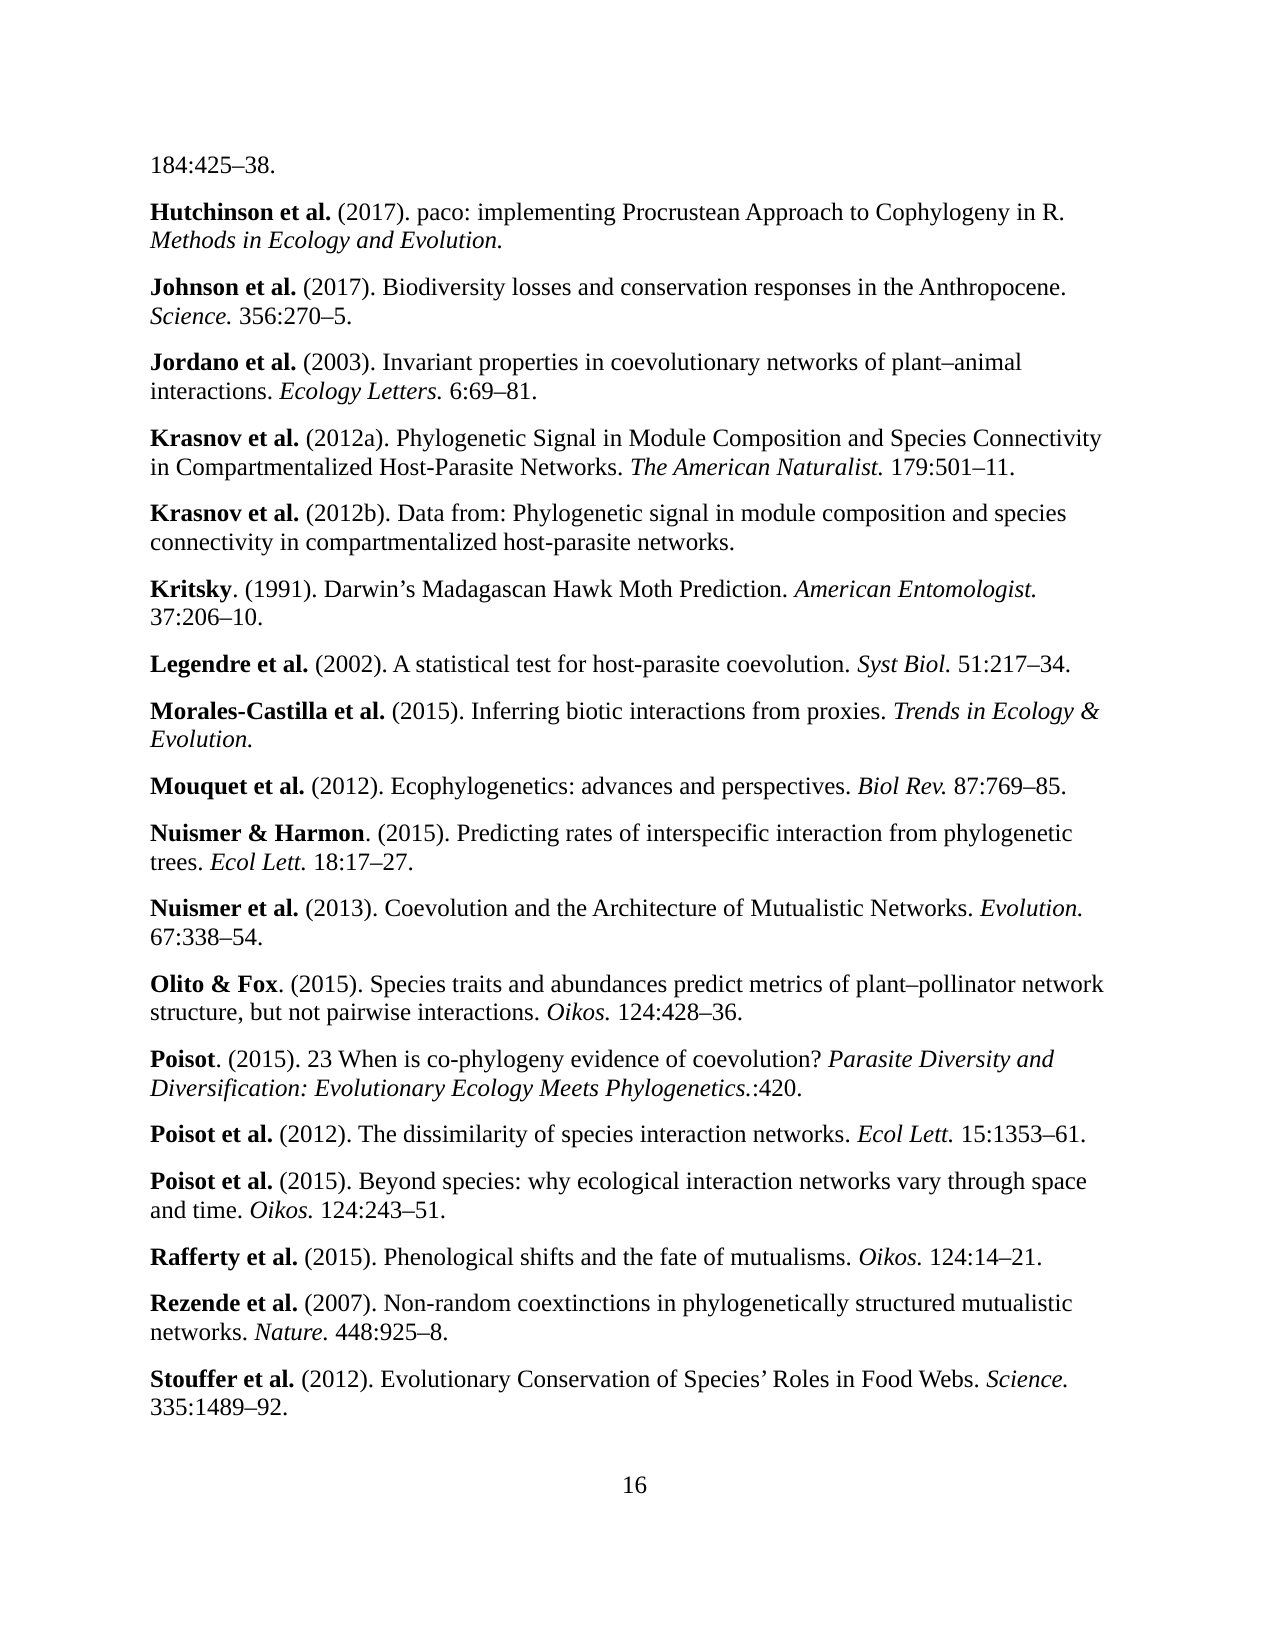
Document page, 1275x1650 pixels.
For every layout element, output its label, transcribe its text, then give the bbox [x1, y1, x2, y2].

text Jordano et al. (2003). Invariant properties in coevolutionary networks of plant–animal interactions. Ecology Letters. 6:69–81. [150, 347, 1125, 405]
text Nuismer et al. (2013). Coevolution and the Architecture of Mutualistic Networks. Evolution. 67:338–54. [150, 893, 1125, 951]
text Morales-Castilla et al. (2015). Inferring biotic interactions from proxies. Trends in Ecology & Evolution. [150, 696, 1125, 753]
text Legendre et al. (2002). A statistical test for host-parasite coevolution. Syst Biol. 51:217–34. [150, 649, 1125, 678]
text Kritsky. (1991). Darwin’s Madagascan Hawk Moth Prediction. American Entomologist. 37:206–10. [150, 574, 1125, 631]
text Poisot et al. (2012). The dissimilarity of species interaction networks. Ecol Lett. 15:1353–61. [150, 1119, 1125, 1148]
text Poisot et al. (2015). Beyond species: why ecological interaction networks vary through space and time. Oikos. 124:243–51. [150, 1166, 1125, 1224]
text Krasnov et al. (2012b). Data from: Phylogenetic signal in module composition and species connectivity in compartmentalized host-parasite networks. [150, 498, 1125, 556]
text Rafferty et al. (2015). Phenological shifts and the fate of mutualisms. Oikos. 124:14–21. [150, 1242, 1125, 1270]
text Olito & Fox. (2015). Species traits and abundances predict metrics of plant–pollinator network structure, but not pairwise interactions. Oikos. 124:428–36. [150, 969, 1125, 1026]
text Stouffer et al. (2012). Evolutionary Conservation of Species’ Roles in Food Webs. Science. 335:1489–92. [150, 1364, 1125, 1421]
text Rezende et al. (2007). Non-random coextinctions in phylogenetically structured mutualistic networks. Nature. 448:925–8. [150, 1288, 1125, 1346]
text Krasnov et al. (2012a). Phylogenetic Signal in Module Composition and Species Connectivity in Compartmentalized Host-Parasite Networks. The American Naturalist. 179:501–11. [150, 423, 1125, 480]
text 184:425–38. [150, 150, 1125, 179]
text Mouquet et al. (2012). Ecophylogenetics: advances and perspectives. Biol Rev. 87:769–85. [150, 771, 1125, 800]
text Johnson et al. (2017). Biodiversity losses and conservation responses in the Anthropocene. Science. 356:270–5. [150, 272, 1125, 329]
text Nuismer & Harmon. (2015). Predicting rates of interspecific interaction from phylogenetic trees. Ecol Lett. 18:17–27. [150, 818, 1125, 875]
text Hutchinson et al. (2017). paco: implementing Procrustean Approach to Cophylogeny in R. Methods in Ecology and Evolution. [150, 197, 1125, 254]
text Poisot. (2015). 23 When is co-phylogeny evidence of coevolution? Parasite Diversity and Diversification: Evolutionary Ecology Meets Phylogenetics.:420. [150, 1044, 1125, 1102]
